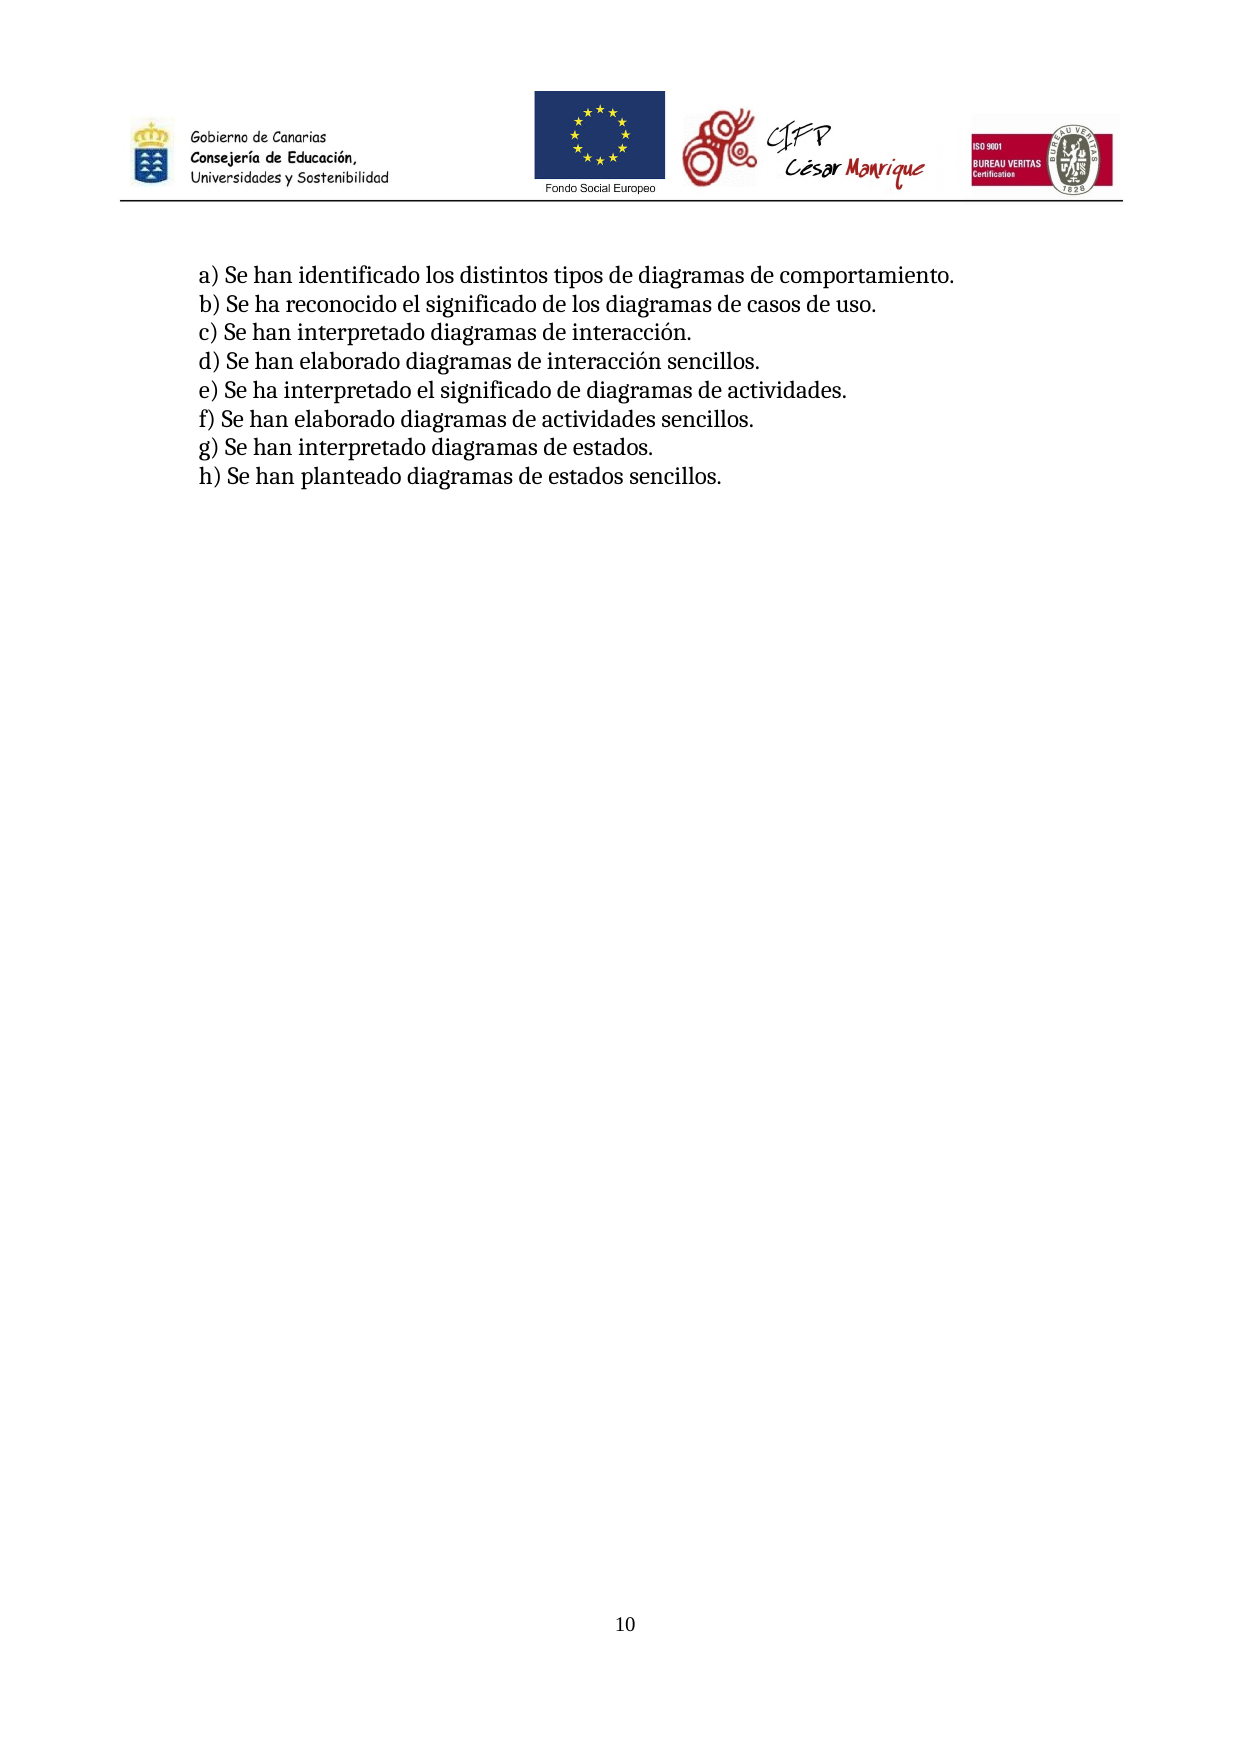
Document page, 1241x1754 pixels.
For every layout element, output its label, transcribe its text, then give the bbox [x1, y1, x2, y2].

text h) Se han planteado diagramas de estados sencillos. [198, 462, 1139, 491]
picture [114, 91, 1127, 205]
text a) Se han identificado los distintos tipos de diagramas de comportamiento. [198, 261, 1139, 289]
text b) Se ha reconocido el significado de los diagramas de casos de uso. [198, 289, 1139, 318]
text f) Se han elaborado diagramas de actividades sencillos. [198, 404, 1139, 433]
text e) Se ha interpretado el significado de diagramas de actividades. [198, 376, 1139, 404]
text c) Se han interpretado diagramas de interacción. [198, 318, 1139, 347]
text d) Se han elaborado diagramas de interacción sencillos. [198, 347, 1139, 376]
text g) Se han interpretado diagramas de estados. [198, 433, 1139, 462]
